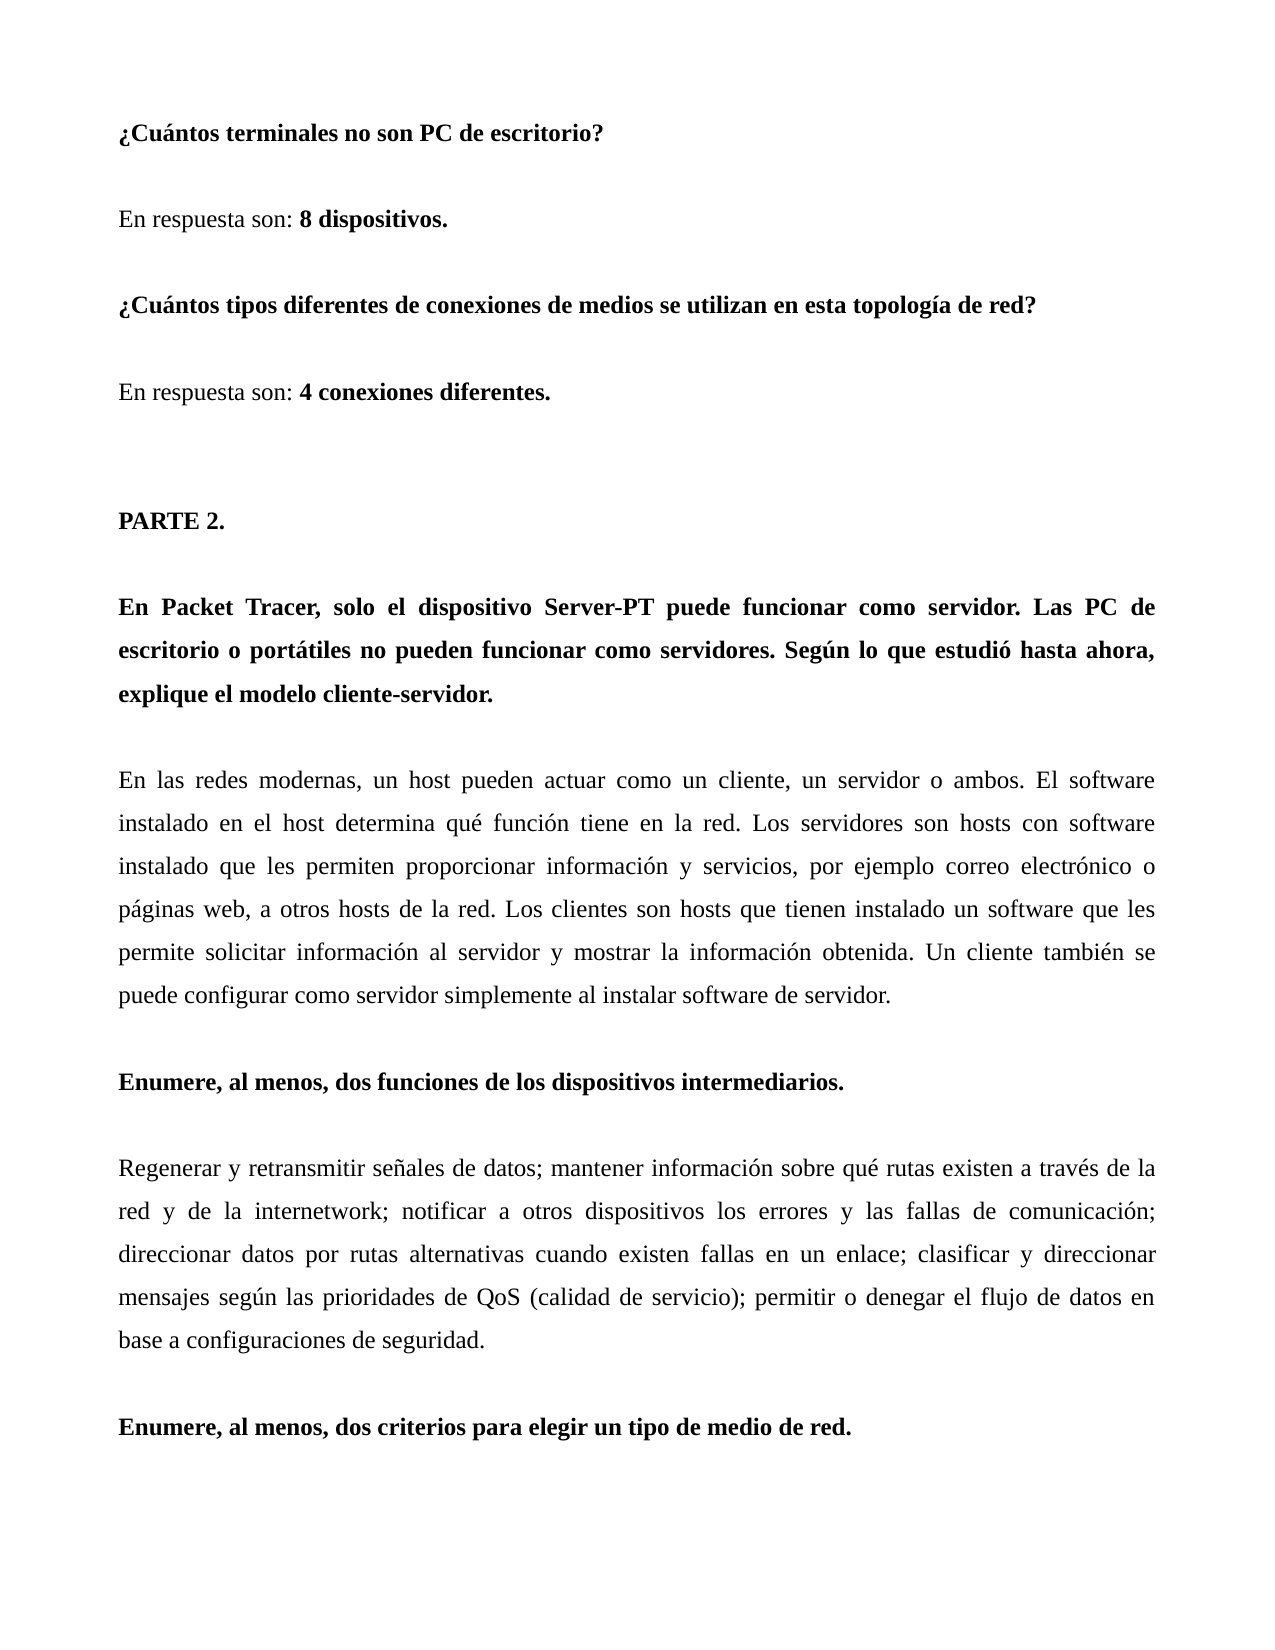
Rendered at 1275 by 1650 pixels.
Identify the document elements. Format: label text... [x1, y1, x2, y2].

text PARTE 2. [118, 506, 1157, 535]
text En las redes modernas, un host pueden actuar como un cliente, un servidor o ambos. El software instalado en el host determina qué función tiene en la red. Los servidores son hosts con software instalado que les permiten proporcionar información y servicios, por ejemplo correo electrónico o páginas web, a otros hosts de la red. Los clientes son hosts que tienen instalado un software que les permite solicitar información al servidor y mostrar la información obtenida. Un cliente también se puede configurar como servidor simplemente al instalar software de servidor. [118, 765, 1157, 1009]
text ¿Cuántos tipos diferentes de conexiones de medios se utilizan en esta topología de red? [118, 291, 1157, 319]
text En respuesta son: 8 dispositivos. [118, 204, 1157, 233]
text En Packet Tracer, solo el dispositivo Server-PT puede funcionar como servidor. Las PC de escritorio o portátiles no pueden funcionar como servidores. Según lo que estudió hasta ahora, explique el modelo cliente-servidor. [118, 592, 1157, 707]
text Regenerar y retransmitir señales de datos; mantener información sobre qué rutas existen a través de la red y de la internetwork; notificar a otros dispositivos los errores y las fallas de comunicación; direccionar datos por rutas alternativas cuando existen fallas en un enlace; clasificar y direccionar mensajes según las prioridades de QoS (calidad de servicio); permitir o denegar el flujo de datos en base a configuraciones de seguridad. [118, 1153, 1157, 1354]
text Enumere, al menos, dos funciones de los dispositivos intermediarios. [118, 1067, 1157, 1096]
text Enumere, al menos, dos criterios para elegir un tipo de medio de red. [118, 1412, 1157, 1441]
text ¿Cuántos terminales no son PC de escritorio? [118, 118, 1157, 147]
text En respuesta son: 4 conexiones diferentes. [118, 377, 1157, 406]
